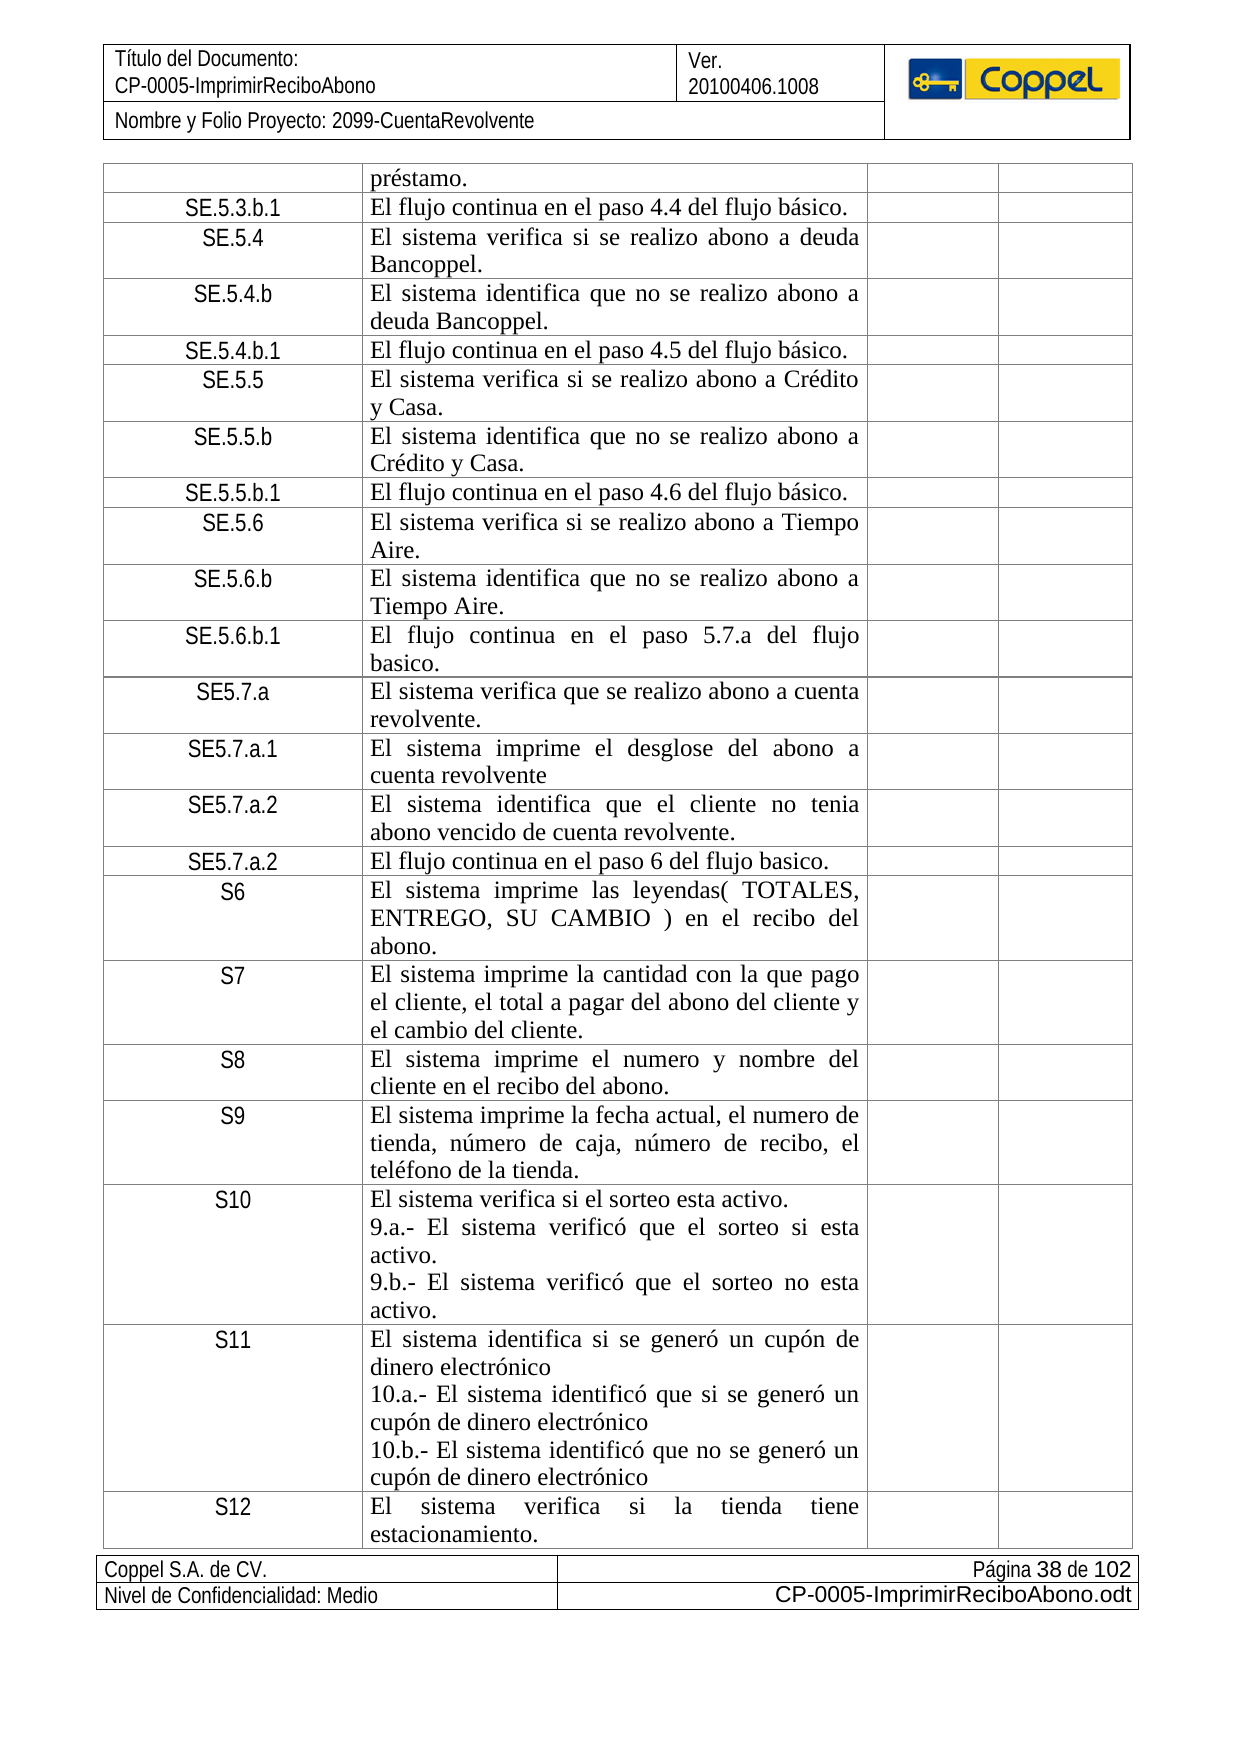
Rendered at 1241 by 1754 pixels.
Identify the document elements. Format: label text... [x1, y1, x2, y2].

table_cell [999, 621, 1132, 676]
table_cell El sistema identifica si se generó un cupón de dinero electrónico 10.a.- El sistema identificó que si se generó un cupón de dinero electrónico 10.b.- El sistema identificó que no se generó un cupón de dinero electrónico [363, 1325, 867, 1491]
table_cell El sistema imprime el numero y nombre del cliente en el recibo del abono. [363, 1045, 867, 1100]
table_cell [868, 961, 998, 1044]
table_cell SE5.7.a.1 [104, 734, 362, 789]
table_cell SE.5.4 [104, 223, 362, 278]
table_cell [868, 279, 998, 335]
table_cell [999, 223, 1132, 278]
table_cell El sistema imprime la fecha actual, el numero de tienda, número de caja, número de recibo, el teléfono de la tienda. [363, 1101, 867, 1184]
table_cell [868, 734, 998, 789]
table_cell [868, 508, 998, 563]
table_cell El sistema verifica si el sorteo esta activo. 9.a.- El sistema verificó que el sorteo si esta activo. 9.b.- El sistema verificó que el sorteo no esta activo. [363, 1185, 867, 1324]
table_cell [999, 565, 1132, 620]
table_cell [868, 478, 998, 507]
table_cell El flujo continua en el paso 4.5 del flujo básico. [363, 336, 867, 364]
table_cell [999, 734, 1132, 789]
table_cell [999, 365, 1132, 421]
table_cell El flujo continua en el paso 4.4 del flujo básico. [363, 193, 867, 222]
table_cell SE.5.6.b.1 [104, 621, 362, 676]
table_cell El sistema verifica que se realizo abono a cuenta revolvente. [363, 678, 867, 733]
table_cell SE.5.6 [104, 508, 362, 563]
table_cell [999, 164, 1132, 192]
table_cell [868, 565, 998, 620]
table_cell [868, 336, 998, 364]
table_cell [868, 790, 998, 846]
table_cell [868, 193, 998, 222]
table_cell SE.5.3.b.1 [104, 193, 362, 222]
table_cell El sistema verifica si la tienda tiene estacionamiento. [363, 1492, 867, 1548]
table_cell SE5.7.a.2 [104, 790, 362, 846]
table_cell [999, 678, 1132, 733]
table_cell S6 [104, 876, 362, 959]
table_cell [999, 1492, 1132, 1548]
table_cell El sistema imprime el desglose del abono a cuenta revolvente [363, 734, 867, 789]
table_cell SE.5.4.b.1 [104, 336, 362, 364]
table_cell [868, 847, 998, 875]
table_cell El sistema identifica que no se realizo abono a Tiempo Aire. [363, 565, 867, 620]
table_cell S11 [104, 1325, 362, 1491]
table_cell [999, 508, 1132, 563]
table_cell [999, 336, 1132, 364]
table_cell El sistema identifica que el cliente no tenia abono vencido de cuenta revolvente. [363, 790, 867, 846]
table_cell [999, 1101, 1132, 1184]
table_cell El sistema identifica que no se realizo abono a Crédito y Casa. [363, 422, 867, 477]
table_cell [999, 961, 1132, 1044]
table_cell [868, 1045, 998, 1100]
table_cell SE.5.5.b.1 [104, 478, 362, 507]
table_cell préstamo. [363, 164, 867, 192]
table_cell [868, 422, 998, 477]
table_cell El sistema imprime las leyendas( TOTALES, ENTREGO, SU CAMBIO ) en el recibo del abono. [363, 876, 867, 959]
table_cell [999, 193, 1132, 222]
table_cell [868, 365, 998, 421]
table_cell [999, 422, 1132, 477]
table_cell S12 [104, 1492, 362, 1548]
table_cell [999, 876, 1132, 959]
table_cell El sistema imprime la cantidad con la que pago el cliente, el total a pagar del abono del cliente y el cambio del cliente. [363, 961, 867, 1044]
table_cell SE5.7.a [104, 678, 362, 733]
table_cell [868, 876, 998, 959]
table_cell [104, 164, 362, 192]
table_cell [868, 678, 998, 733]
table_cell SE.5.6.b [104, 565, 362, 620]
table_cell El flujo continua en el paso 5.7.a del flujo basico. [363, 621, 867, 676]
table_cell SE.5.4.b [104, 279, 362, 335]
table_cell [999, 1045, 1132, 1100]
table_cell [868, 1325, 998, 1491]
table_cell [999, 478, 1132, 507]
table_cell El sistema verifica si se realizo abono a Tiempo Aire. [363, 508, 867, 563]
table_cell SE.5.5 [104, 365, 362, 421]
table_cell [999, 279, 1132, 335]
table_cell SE.5.5.b [104, 422, 362, 477]
table_cell [868, 223, 998, 278]
table_cell [868, 1185, 998, 1324]
table_cell SE5.7.a.2 [104, 847, 362, 875]
table_cell S10 [104, 1185, 362, 1324]
table_cell S8 [104, 1045, 362, 1100]
table_cell [999, 847, 1132, 875]
table_cell [999, 1325, 1132, 1491]
table_cell El sistema verifica si se realizo abono a deuda Bancoppel. [363, 223, 867, 278]
table_cell El flujo continua en el paso 6 del flujo basico. [363, 847, 867, 875]
table_cell [868, 164, 998, 192]
table_cell [999, 1185, 1132, 1324]
table_cell [868, 1101, 998, 1184]
table_cell [868, 621, 998, 676]
table_cell [868, 1492, 998, 1548]
table_cell El flujo continua en el paso 4.6 del flujo básico. [363, 478, 867, 507]
table_cell S9 [104, 1101, 362, 1184]
table_cell [999, 790, 1132, 846]
table_cell S7 [104, 961, 362, 1044]
table_cell El sistema verifica si se realizo abono a Crédito y Casa. [363, 365, 867, 421]
table_cell El sistema identifica que no se realizo abono a deuda Bancoppel. [363, 279, 867, 335]
